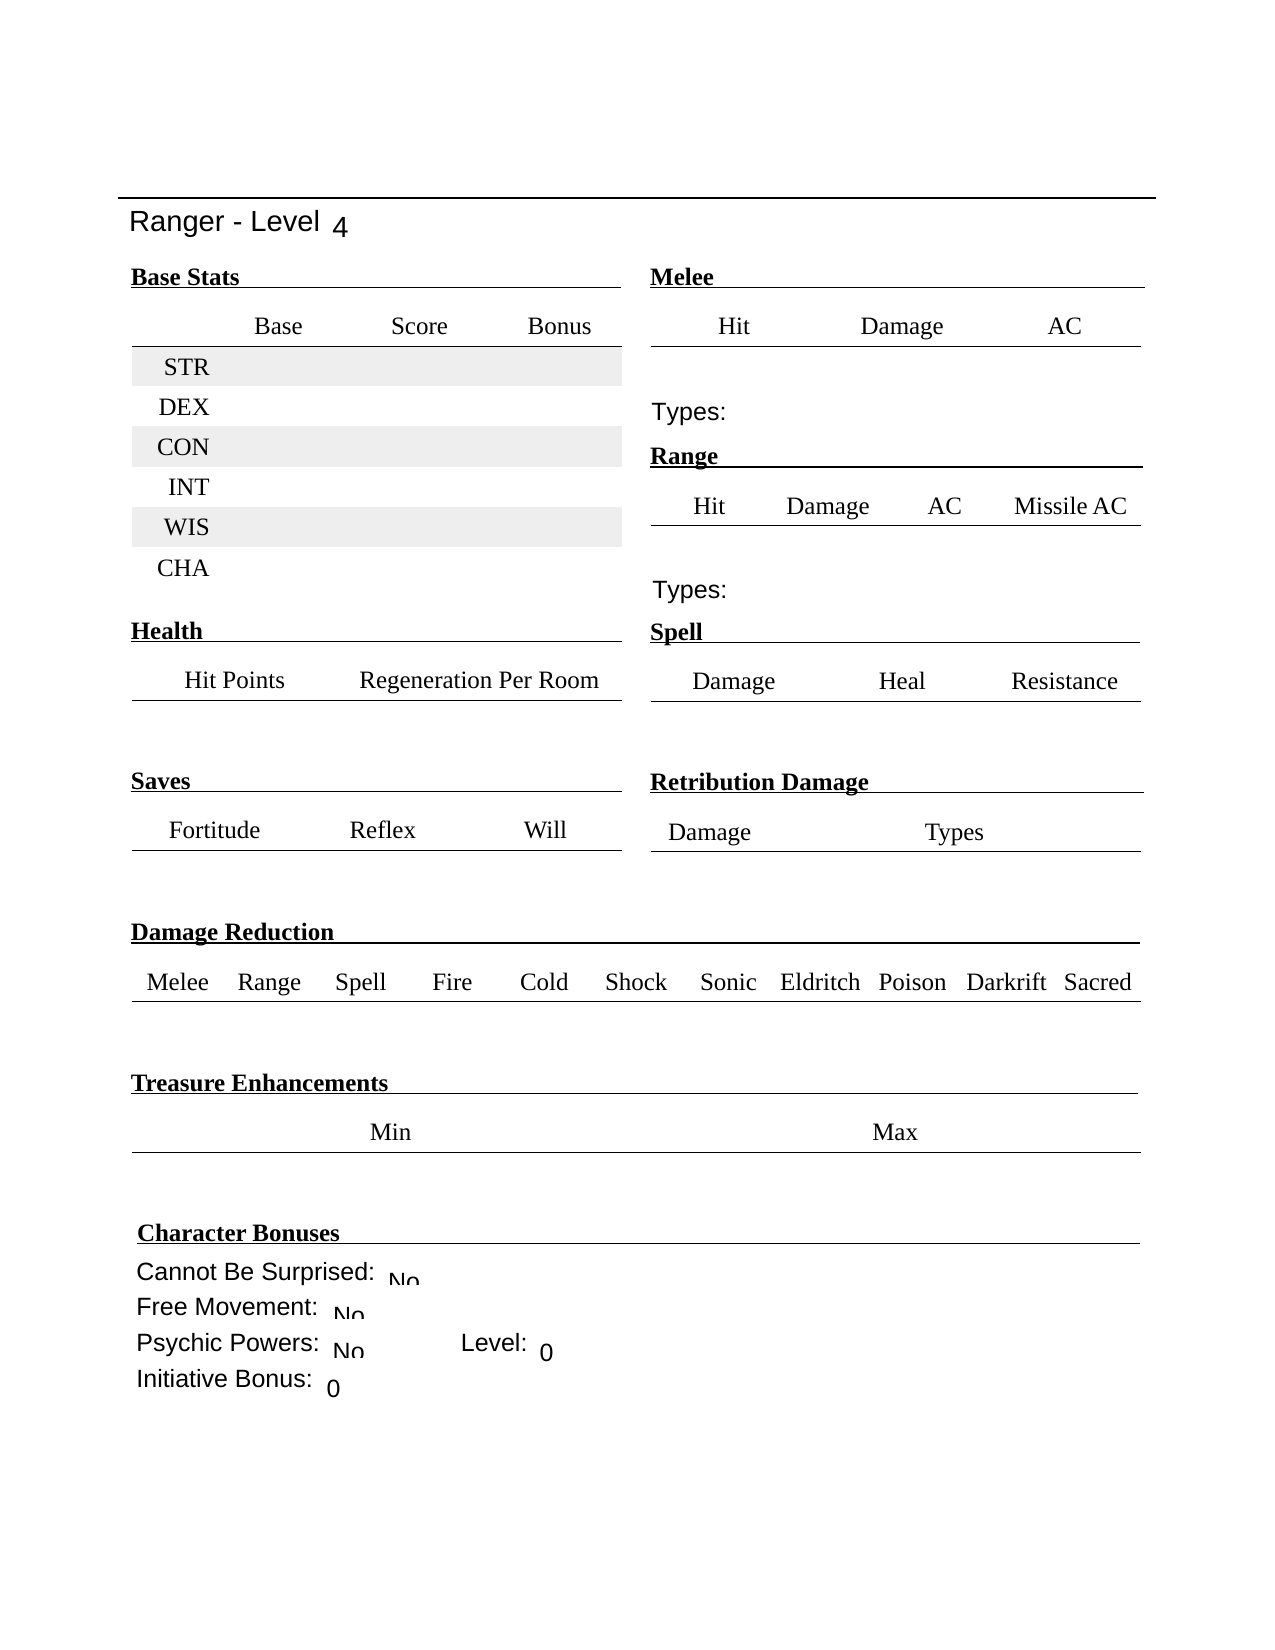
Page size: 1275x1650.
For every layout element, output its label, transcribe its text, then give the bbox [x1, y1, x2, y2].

text Damage Reduction [118, 917, 1157, 946]
table_cell [774, 1002, 866, 1039]
table_header Heal [816, 661, 988, 701]
table_cell [341, 507, 497, 547]
table_cell [215, 467, 341, 507]
text Spell [637, 617, 1157, 646]
table_header Bonus [497, 306, 622, 346]
table_header Eldritch [774, 961, 866, 1001]
table_cell [988, 702, 1141, 738]
table_cell CHA [132, 547, 215, 587]
table_cell [132, 1002, 223, 1039]
table_cell [816, 347, 988, 384]
table_cell [590, 1002, 682, 1039]
table_header Damage [767, 485, 889, 525]
table_header Reflex [297, 810, 469, 850]
table_cell [341, 467, 497, 507]
table_header Range [223, 961, 315, 1001]
table_cell [223, 1002, 315, 1039]
table_header Hit [651, 485, 767, 525]
table_cell [816, 702, 988, 738]
text Character Bonuses [118, 1218, 1157, 1247]
table_header AC [988, 306, 1141, 346]
table_cell [215, 507, 341, 547]
table_header Spell [315, 961, 406, 1001]
table_cell [341, 426, 497, 467]
table_header Damage [651, 811, 768, 851]
table_cell [341, 386, 497, 426]
table_header Poison [866, 961, 958, 1001]
table_cell [497, 347, 622, 386]
table_cell DEX [132, 386, 215, 426]
table_cell [469, 851, 622, 887]
table_cell [406, 1002, 498, 1039]
table_header Fire [406, 961, 498, 1001]
table_cell [889, 526, 1000, 567]
table_cell [651, 526, 767, 567]
table_cell [1055, 1002, 1141, 1039]
table_header Min [132, 1112, 649, 1152]
table_cell [1000, 526, 1141, 567]
text Retribution Damage [637, 767, 1157, 796]
table_cell [215, 347, 341, 386]
table_cell [215, 547, 341, 587]
table_cell [297, 851, 469, 887]
table_header Melee [132, 961, 223, 1001]
table_cell [497, 426, 622, 467]
table_header Hit [651, 306, 816, 346]
table_cell [651, 702, 816, 738]
table_header Will [469, 810, 622, 850]
table_header Resistance [988, 661, 1141, 701]
table_cell [682, 1002, 774, 1039]
table_cell [337, 701, 622, 737]
table_cell STR [132, 347, 215, 386]
table_cell [651, 347, 816, 384]
table_cell [649, 1153, 1141, 1189]
table_cell INT [132, 467, 215, 507]
table_header Types [768, 811, 1141, 851]
table_header Missile AC [1000, 485, 1141, 525]
table_header Sacred [1055, 961, 1141, 1001]
table_header Damage [816, 306, 988, 346]
table_cell WIS [132, 507, 215, 547]
table_cell [132, 1153, 649, 1189]
table_cell [497, 547, 622, 587]
table_cell [497, 507, 622, 547]
table_cell [341, 347, 497, 386]
table_header Base [215, 306, 341, 346]
table_cell [767, 526, 889, 567]
table_cell [768, 852, 1141, 888]
table_header Max [649, 1112, 1141, 1152]
table_cell [959, 1002, 1054, 1039]
table_cell CON [132, 426, 215, 467]
table_cell [498, 1002, 590, 1039]
table_cell [341, 547, 497, 587]
table_header Regeneration Per Room [337, 660, 622, 700]
table_cell [497, 467, 622, 507]
table_header Sonic [682, 961, 774, 1001]
text Saves [118, 766, 637, 795]
table_header AC [889, 485, 1000, 525]
table_cell [132, 851, 297, 887]
table_header Hit Points [132, 660, 337, 700]
table_header Fortitude [132, 810, 297, 850]
table_cell [215, 426, 341, 467]
table_header Shock [590, 961, 682, 1001]
table_header Damage [651, 661, 816, 701]
table_header Cold [498, 961, 590, 1001]
table_cell [497, 386, 622, 426]
text Melee [637, 262, 1157, 291]
table_header Score [341, 306, 497, 346]
table_header Darkrift [959, 961, 1054, 1001]
text Health [118, 616, 637, 645]
table_cell [215, 386, 341, 426]
table_cell [866, 1002, 958, 1039]
text Range [637, 441, 1157, 470]
text Treasure Enhancements [118, 1068, 1157, 1097]
table_cell [651, 852, 768, 888]
text Base Stats [118, 262, 637, 291]
table_cell [315, 1002, 406, 1039]
table_cell [988, 347, 1141, 384]
table_cell [132, 701, 337, 737]
table_header [132, 306, 215, 346]
